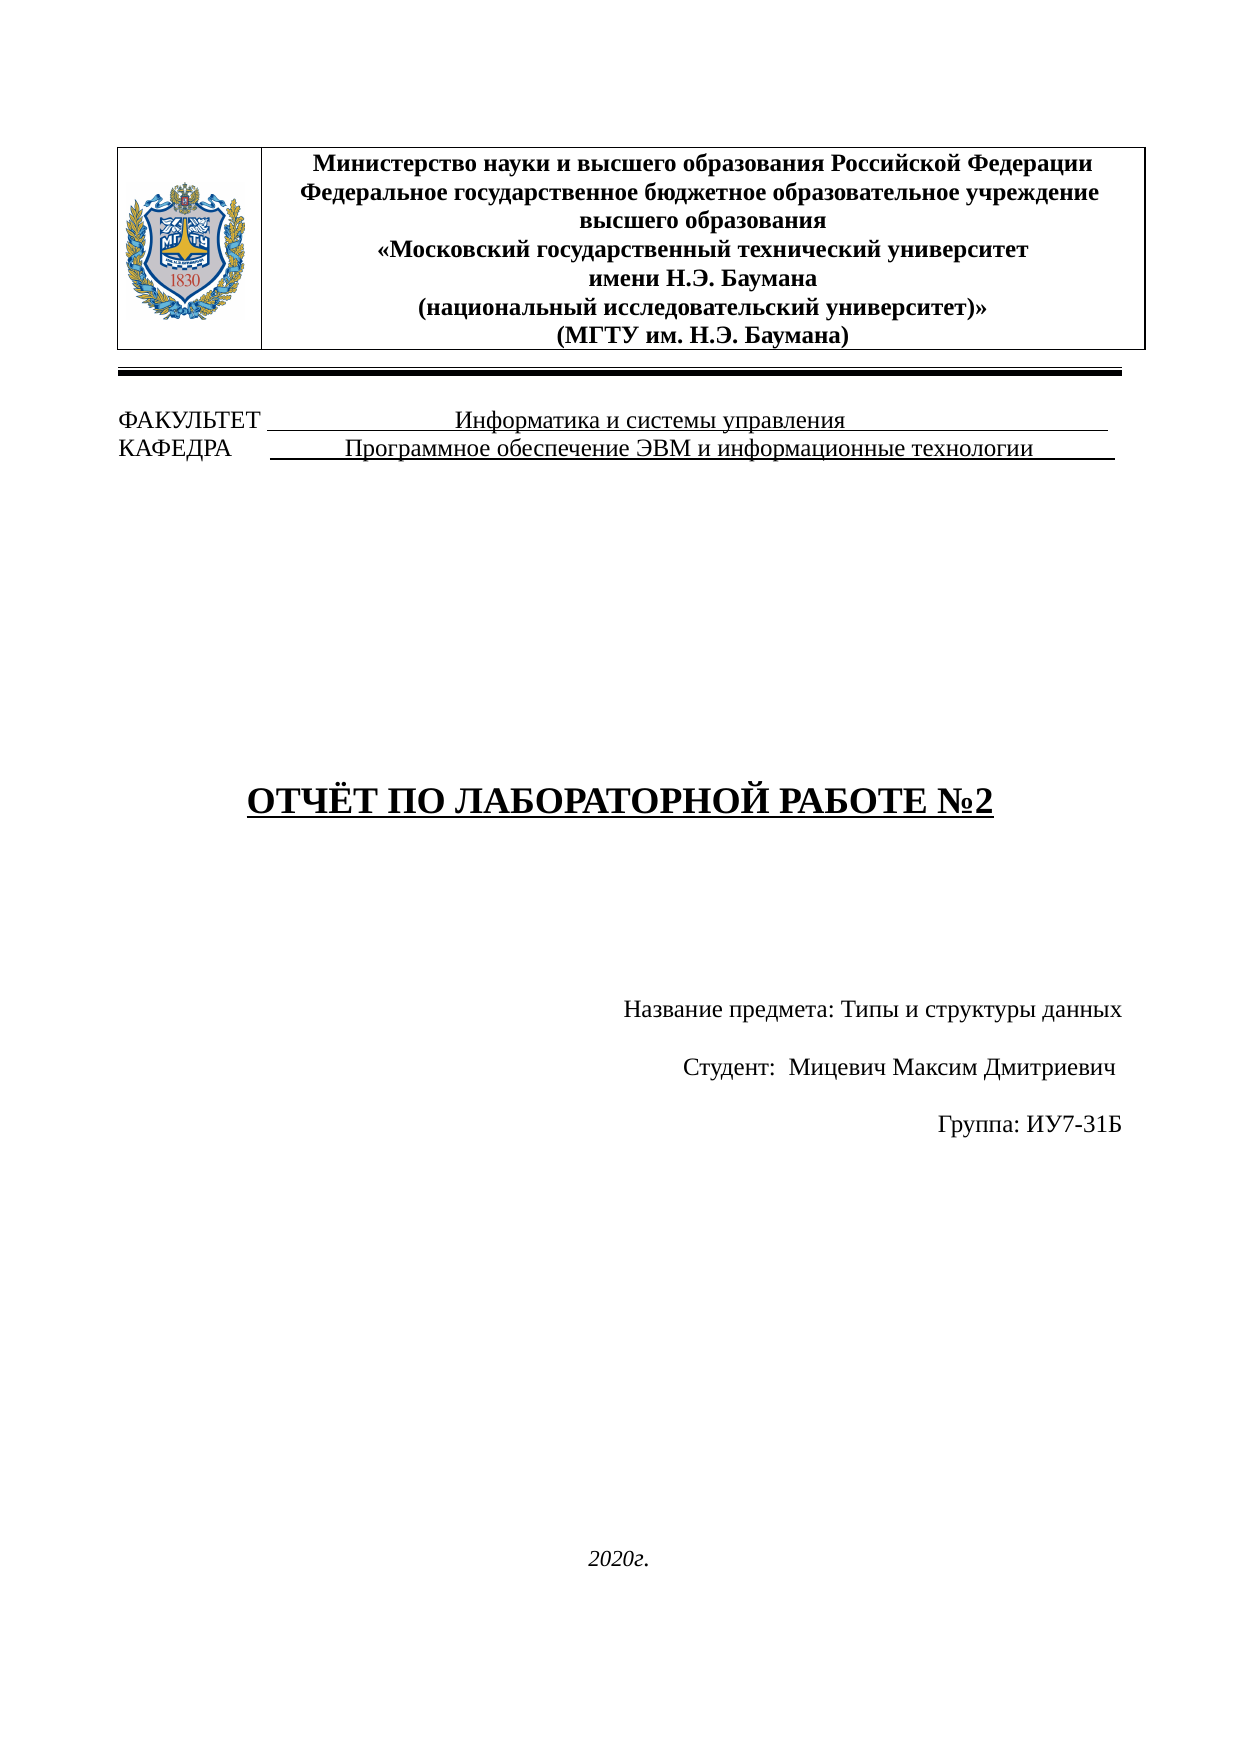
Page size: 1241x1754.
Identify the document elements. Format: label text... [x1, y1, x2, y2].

text ФАКУЛЬТЕТ Информатика и системы управления [118, 405, 1122, 433]
text Студент: Мицевич Максим Дмитриевич [118, 1052, 1122, 1080]
text Группа: ИУ7-31Б [118, 1109, 1122, 1138]
picture [125, 182, 245, 320]
text КАФЕДРА Программное обеспечение ЭВМ и информационные технологии [118, 433, 1122, 462]
text ОТЧЁТ ПО ЛАБОРАТОРНОЙ РАБОТЕ №2 [118, 778, 1122, 822]
text 2020г. [118, 1543, 1122, 1572]
table_header [118, 148, 261, 349]
text Название предмета: Типы и структуры данных [118, 994, 1122, 1023]
table_header Министерство науки и высшего образования Российской Федерации Федеральное государственное бюджетное образовательное учреждение высшего образования «Московский государственный технический университет имени Н.Э. Баумана (национальный исследовательский университет)» (МГТУ им. Н.Э. Баумана) [262, 148, 1144, 349]
